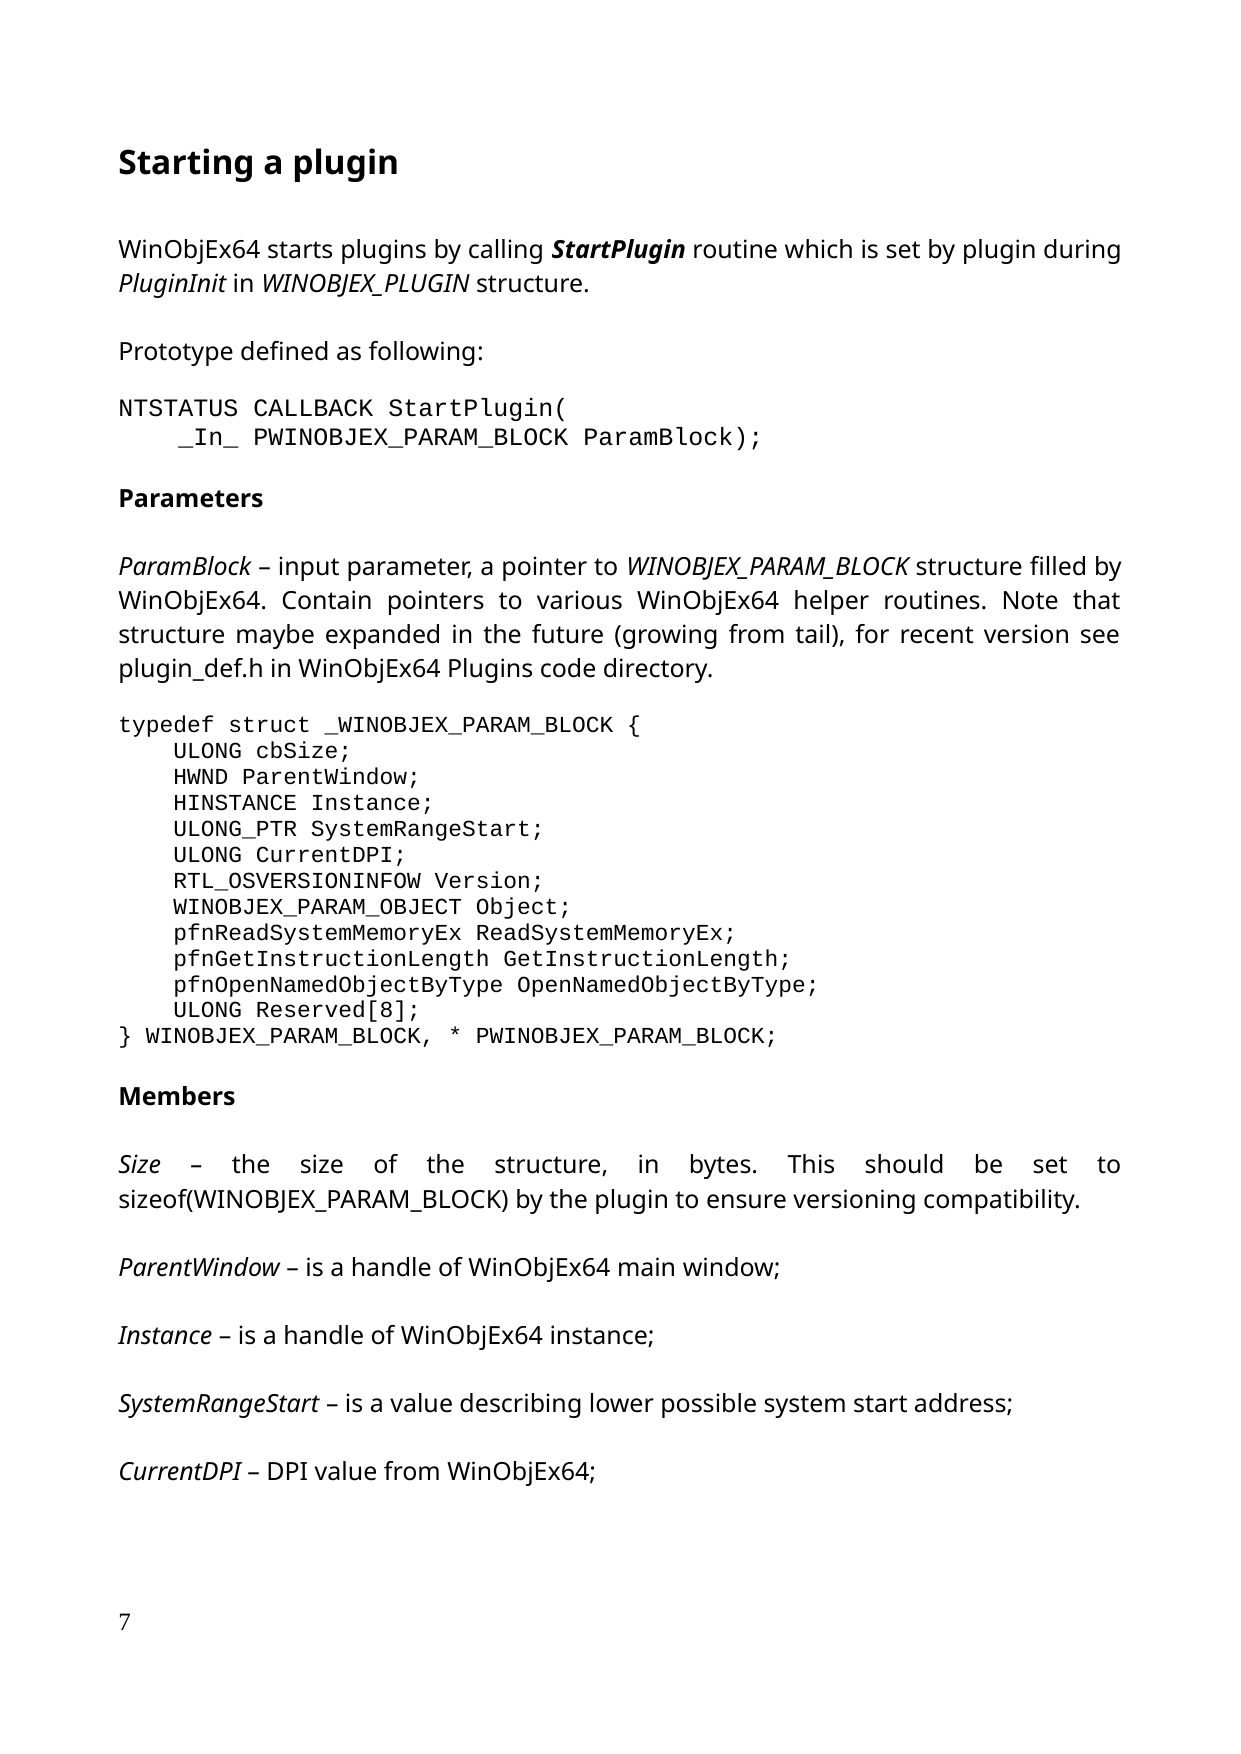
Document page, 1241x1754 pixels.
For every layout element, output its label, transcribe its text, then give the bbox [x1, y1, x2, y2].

text ULONG cbSize; [118, 739, 1122, 765]
text Instance – is a handle of WinObjEx64 instance; [118, 1317, 1122, 1352]
text Parameters [118, 481, 1122, 515]
text ParentWindow – is a handle of WinObjEx64 main window; [118, 1249, 1122, 1283]
text _In_ PWINOBJEX_PARAM_BLOCK ParamBlock); [118, 424, 1122, 452]
text Prototype defined as following: [118, 333, 1122, 367]
text RTL_OSVERSIONINFOW Version; [118, 869, 1122, 895]
text Members [118, 1079, 1122, 1113]
text HWND ParentWindow; [118, 765, 1122, 791]
text ULONG CurrentDPI; [118, 843, 1122, 869]
text SystemRangeStart – is a value describing lower possible system start address; [118, 1386, 1122, 1420]
text NTSTATUS CALLBACK StartPlugin( [118, 396, 1122, 424]
text CurrentDPI – DPI value from WinObjEx64; [118, 1454, 1122, 1488]
text ULONG_PTR SystemRangeStart; [118, 817, 1122, 843]
text ParamBlock – input parameter, a pointer to WINOBJEX_PARAM_BLOCK structure filled by WinObjEx64. Contain pointers to various WinObjEx64 helper routines. Note that structure maybe expanded in the future (growing from tail), for recent version see plugin_def.h in WinObjEx64 Plugins code directory. [118, 549, 1122, 685]
subtitle Starting a plugin [118, 139, 1122, 185]
text ULONG Reserved[8]; [118, 999, 1122, 1025]
text WinObjEx64 starts plugins by calling StartPlugin routine which is set by plugin during PluginInit in WINOBJEX_PLUGIN structure. [118, 231, 1122, 299]
text WINOBJEX_PARAM_OBJECT Object; [118, 895, 1122, 921]
text pfnGetInstructionLength GetInstructionLength; [118, 947, 1122, 973]
text pfnOpenNamedObjectByType OpenNamedObjectByType; [118, 973, 1122, 999]
text HINSTANCE Instance; [118, 791, 1122, 817]
text } WINOBJEX_PARAM_BLOCK, * PWINOBJEX_PARAM_BLOCK; [118, 1025, 1122, 1051]
text pfnReadSystemMemoryEx ReadSystemMemoryEx; [118, 921, 1122, 947]
text Size – the size of the structure, in bytes. This should be set to sizeof(WINOBJEX_PARAM_BLOCK) by the plugin to ensure versioning compatibility. [118, 1147, 1122, 1215]
text typedef struct _WINOBJEX_PARAM_BLOCK { [118, 713, 1122, 739]
